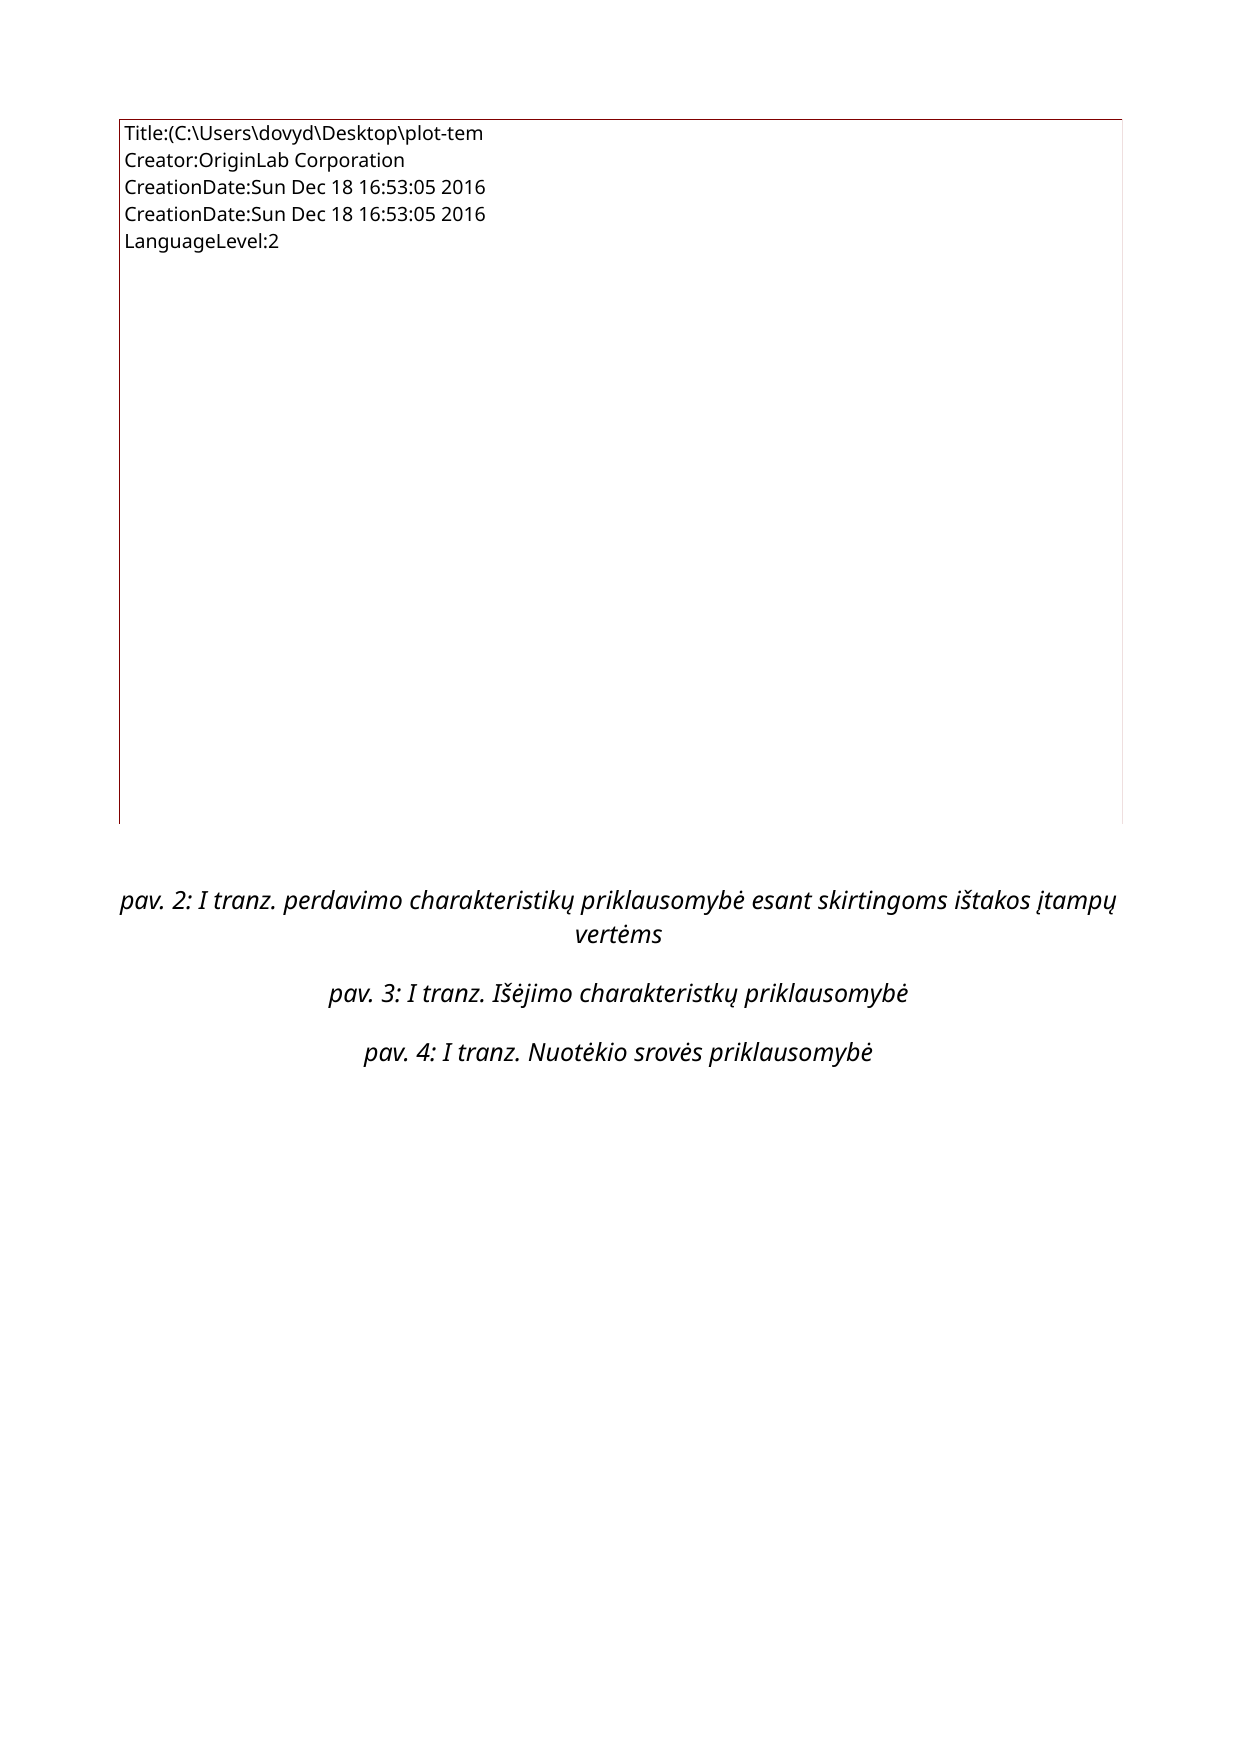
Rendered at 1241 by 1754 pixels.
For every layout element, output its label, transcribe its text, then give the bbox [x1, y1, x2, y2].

text pav. 3: I tranz. Išėjimo charakteristkų priklausomybė [118, 976, 1122, 1010]
text pav. 2: I tranz. perdavimo charakteristikų priklausomybė esant skirtingoms ištakos įtampų vertėms [118, 883, 1122, 951]
text pav. 4: I tranz. Nuotėkio srovės priklausomybė [118, 1035, 1122, 1069]
